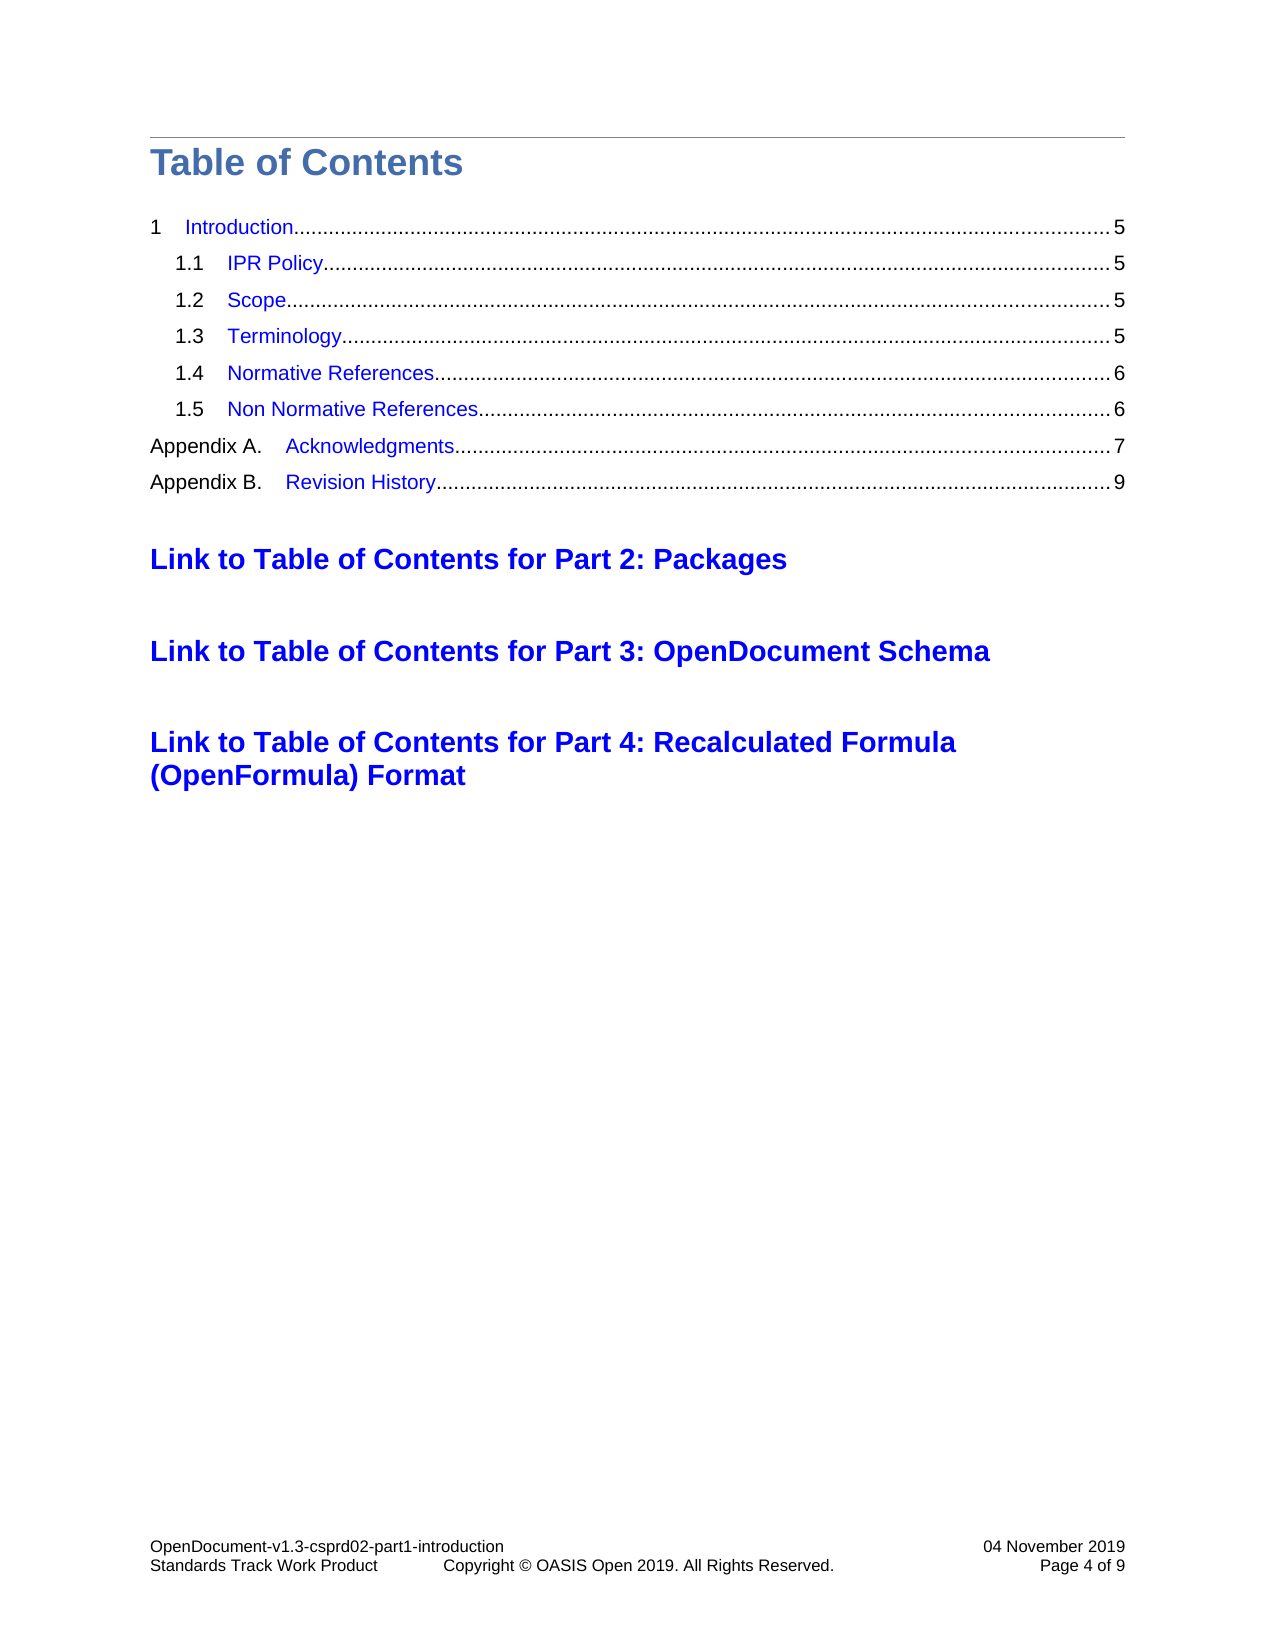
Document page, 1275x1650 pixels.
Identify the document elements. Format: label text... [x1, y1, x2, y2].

text 1.2 Scope 5 [175, 288, 1125, 312]
text Appendix A. Acknowledgments 7 [150, 433, 1125, 457]
text Table of Contents [150, 138, 1125, 183]
text Appendix B. Revision History 9 [150, 470, 1125, 494]
text 1.1 IPR Policy 5 [175, 251, 1125, 275]
text Link to Table of Contents for Part 4: Recalculated Formula (OpenFormula) Format [150, 725, 1125, 792]
text Link to Table of Contents for Part 3: OpenDocument Schema [150, 633, 1125, 667]
text 1 Introduction 5 [150, 215, 1125, 239]
text 1.5 Non Normative References 6 [175, 397, 1125, 421]
text 1.3 Terminology 5 [175, 324, 1125, 348]
text 1.4 Normative References 6 [175, 361, 1125, 384]
text Link to Table of Contents for Part 2: Packages [150, 542, 1125, 576]
